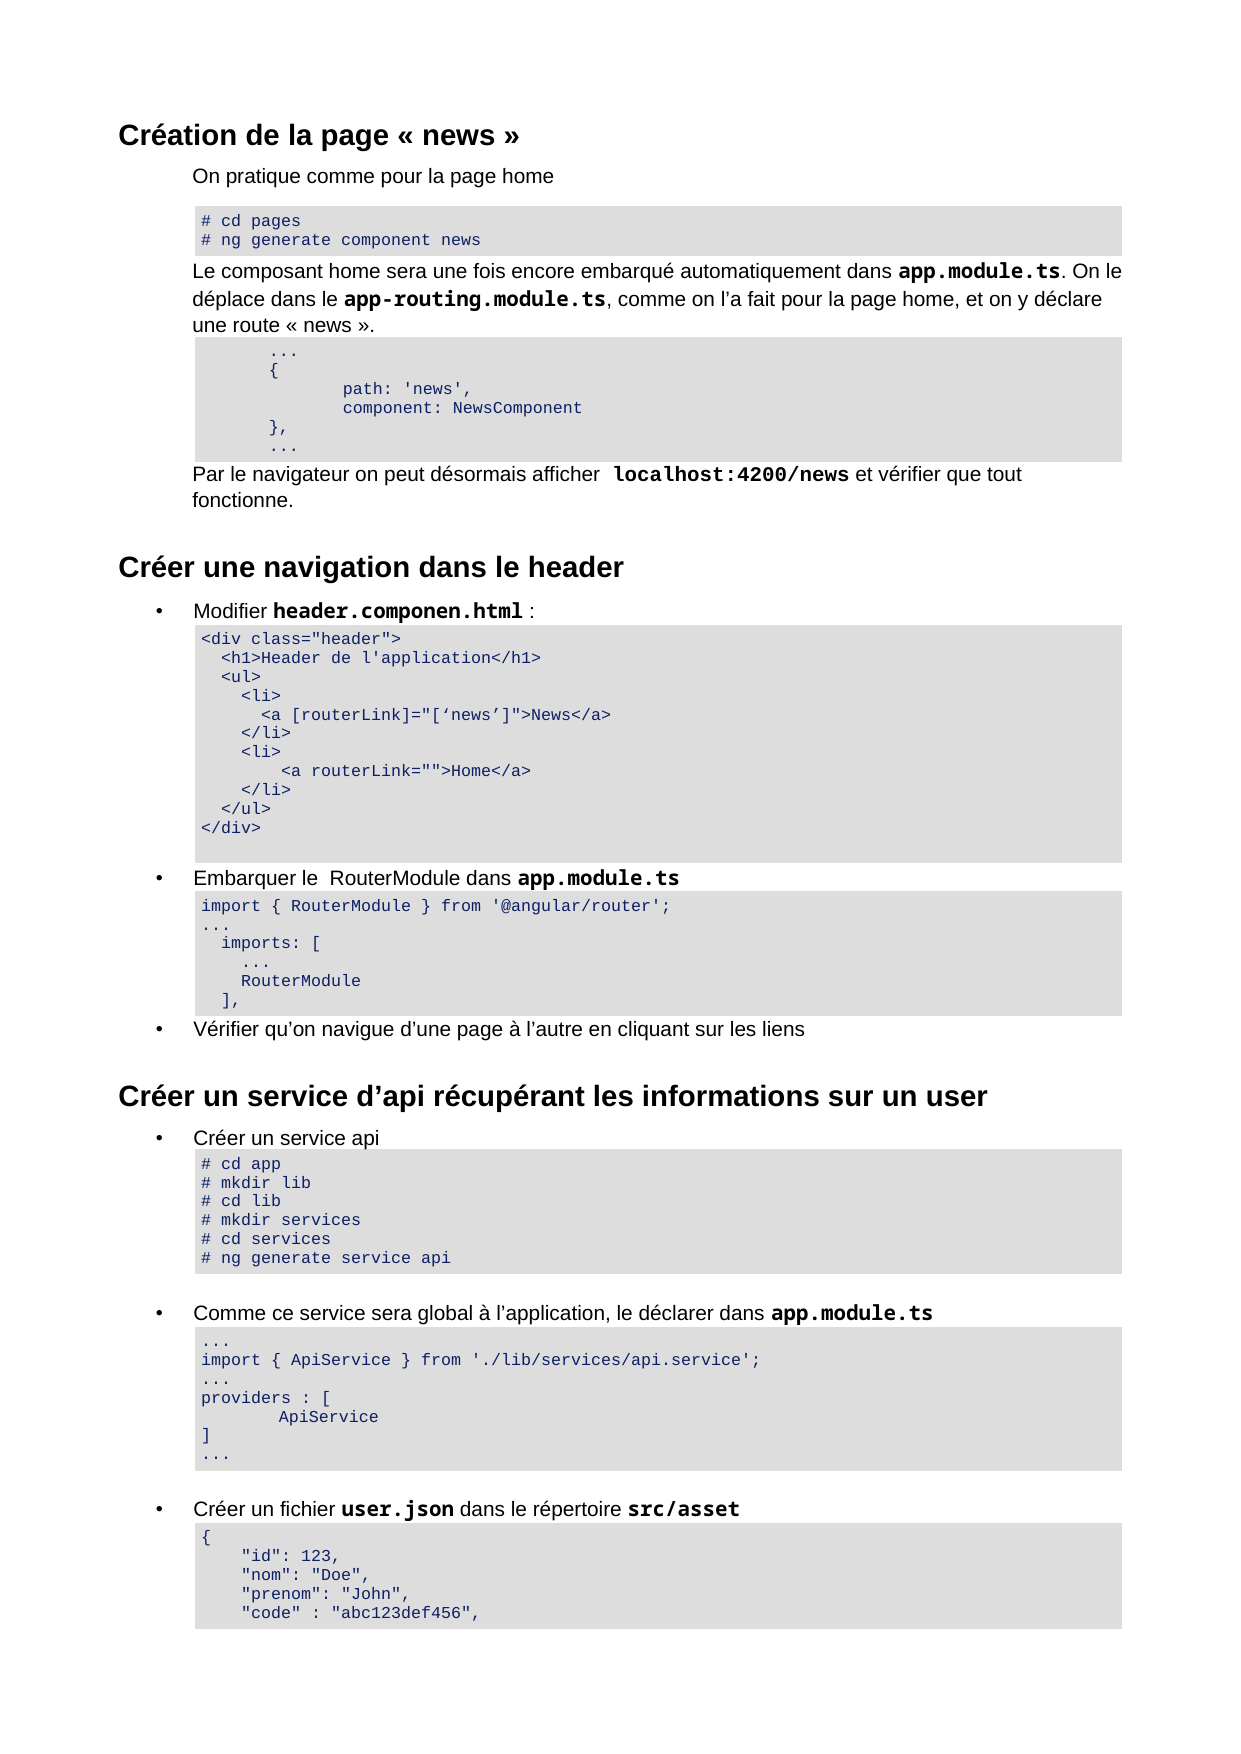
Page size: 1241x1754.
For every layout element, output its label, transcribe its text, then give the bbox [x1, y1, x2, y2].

text <a routerLink="">Home</a> [195, 763, 1122, 782]
text ... [195, 1446, 1122, 1471]
text providers : [ [195, 1389, 1122, 1408]
text # mkdir services [195, 1212, 1122, 1231]
text # cd pages [195, 206, 1122, 231]
text { [195, 362, 1122, 381]
text Par le navigateur on peut désormais afficher localhost:4200/news et vérifier que tout fonctionne. [192, 462, 1122, 512]
text </div> [195, 819, 1122, 838]
subtitle Créer un service d’api récupérant les informations sur un user [118, 1079, 1122, 1113]
list Modifier header.componen.html : [156, 596, 1122, 625]
text <a [routerLink]="[‘news’]">News</a> [195, 706, 1122, 725]
text <h1>Header de l'application</h1> [195, 650, 1122, 668]
text import { RouterModule } from '@angular/router'; [195, 891, 1122, 916]
text { [195, 1523, 1122, 1548]
list Créer un service api [156, 1125, 1122, 1149]
text RouterModule [195, 973, 1122, 992]
text Le composant home sera une fois encore embarqué automatiquement dans app.module.ts. On le déplace dans le app-routing.module.ts, comme on l’a fait pour la page home, et on y déclare une route « news ». [192, 256, 1122, 337]
text # mkdir lib [195, 1174, 1122, 1193]
text On pratique comme pour la page home [192, 164, 1122, 188]
text # cd app [195, 1149, 1122, 1174]
list Comme ce service sera global à l’application, le déclarer dans app.module.ts [156, 1298, 1122, 1327]
text <div class="header"> [195, 625, 1122, 650]
text ApiService [195, 1408, 1122, 1427]
text # cd services [195, 1231, 1122, 1249]
subtitle Créer une navigation dans le header [118, 550, 1122, 584]
text ... [195, 1327, 1122, 1352]
text ] [195, 1427, 1122, 1446]
text "nom": "Doe", [195, 1567, 1122, 1586]
list Vérifier qu’on navigue d’une page à l’autre en cliquant sur les liens [156, 1016, 1122, 1041]
text </li> [195, 782, 1122, 801]
text </li> [195, 725, 1122, 744]
text ... [195, 954, 1122, 973]
text <ul> [195, 668, 1122, 687]
text ... [195, 916, 1122, 935]
text <li> [195, 687, 1122, 706]
list Créer un fichier user.json dans le répertoire src/asset [156, 1494, 1122, 1523]
text <li> [195, 744, 1122, 763]
text </ul> [195, 801, 1122, 819]
text component: NewsComponent [195, 399, 1122, 418]
text "prenom": "John", [195, 1586, 1122, 1604]
text ... [195, 437, 1122, 462]
text "code" : "abc123def456", [195, 1604, 1122, 1629]
text # ng generate component news [195, 231, 1122, 256]
text ... [195, 1370, 1122, 1389]
list Embarquer le RouterModule dans app.module.ts [156, 863, 1122, 891]
text ... [195, 337, 1122, 362]
subtitle Création de la page « news » [118, 118, 1122, 152]
text "id": 123, [195, 1548, 1122, 1567]
text # ng generate service api [195, 1249, 1122, 1274]
text # cd lib [195, 1193, 1122, 1212]
text import { ApiService } from './lib/services/api.service'; [195, 1352, 1122, 1370]
text }, [195, 418, 1122, 437]
text path: 'news', [195, 381, 1122, 399]
text imports: [ [195, 935, 1122, 954]
text ], [195, 992, 1122, 1016]
